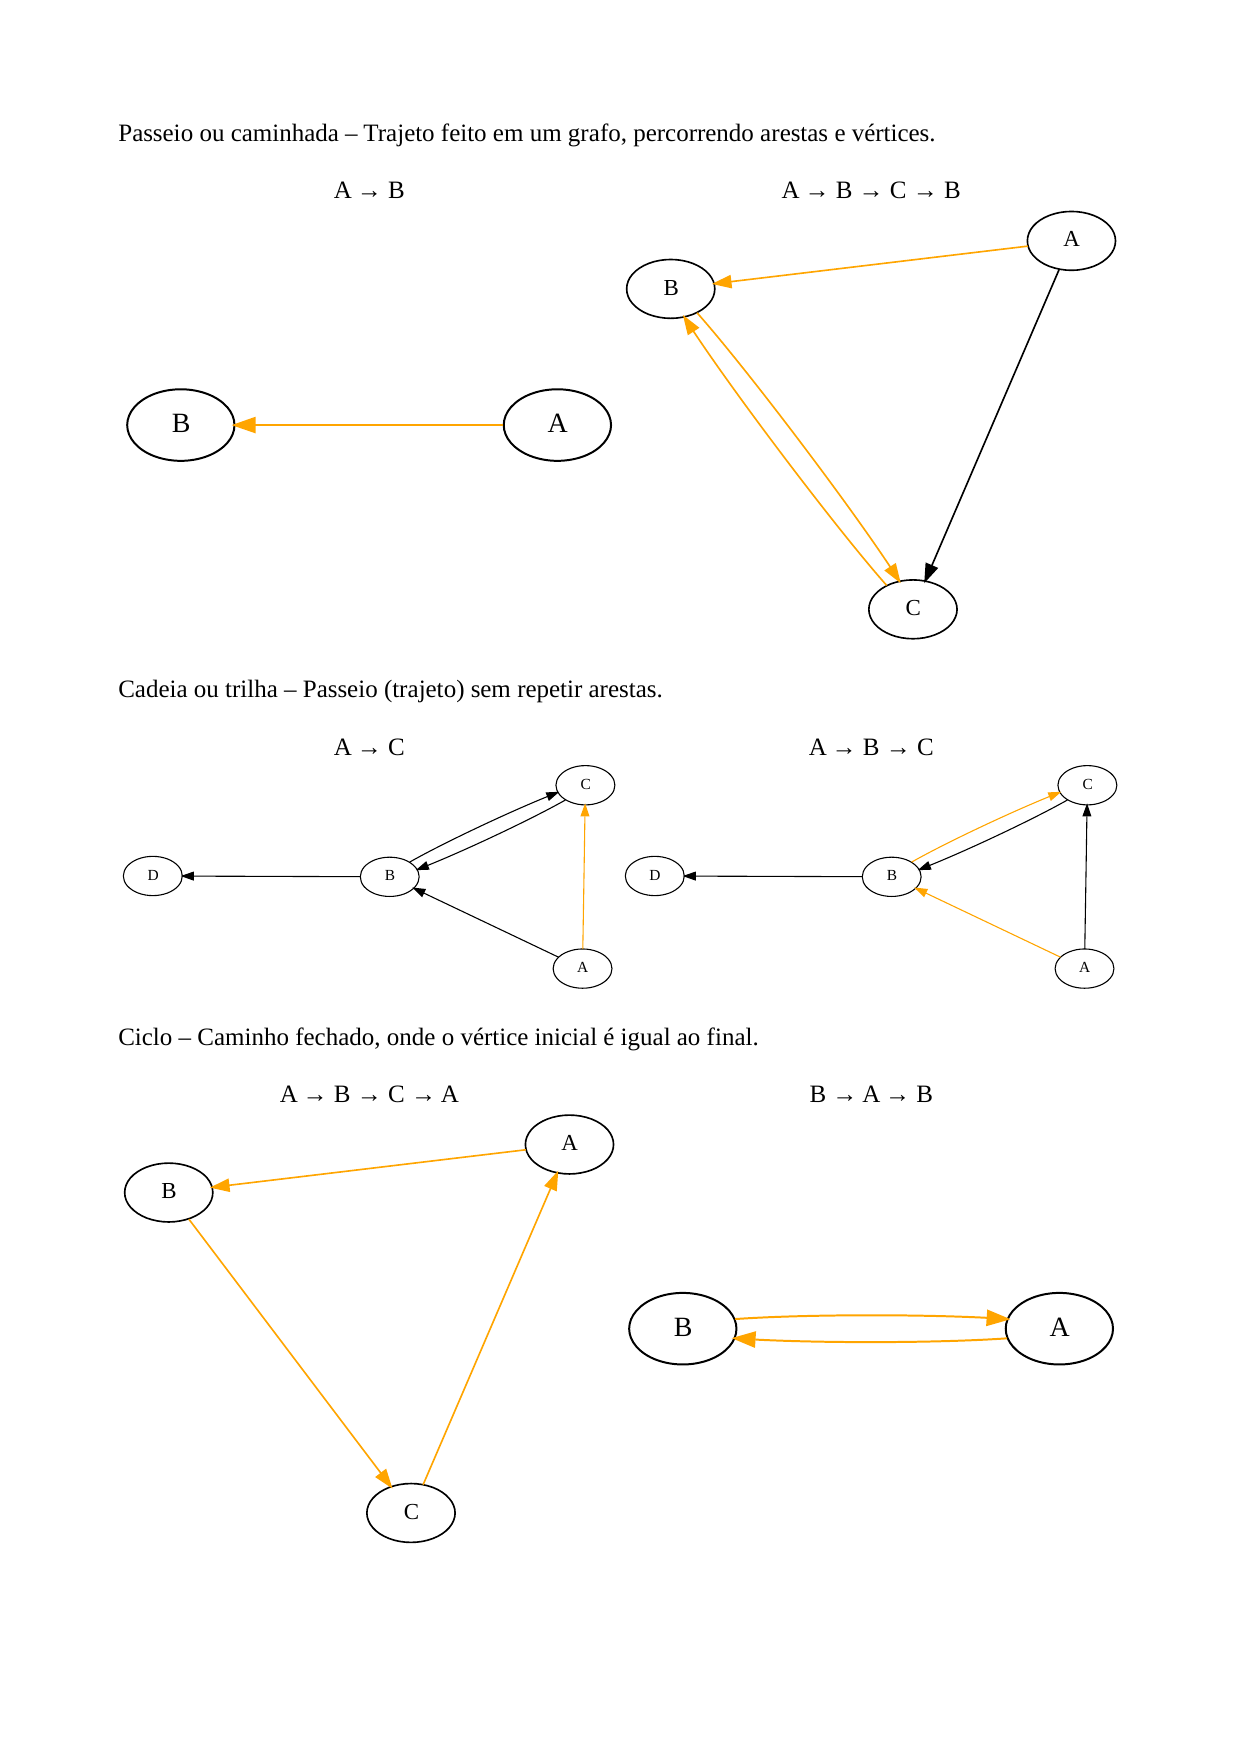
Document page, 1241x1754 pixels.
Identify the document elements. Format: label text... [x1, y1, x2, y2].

table_header A → B → C → A [118, 1079, 620, 1108]
table_header A → B → C [620, 732, 1122, 761]
table_header A → C [118, 732, 620, 761]
table_cell [621, 1108, 1122, 1549]
table_cell [118, 204, 620, 646]
table_header A → B [118, 176, 620, 204]
table_header A → B → C → B [620, 176, 1122, 204]
text Passeio ou caminhada – Trajeto feito em um grafo, percorrendo arestas e vértices. [118, 118, 1122, 147]
table_header B → A → B [620, 1079, 1122, 1108]
text Ciclo – Caminho fechado, onde o vértice inicial é igual ao final. [118, 1022, 1122, 1051]
text Cadeia ou trilha – Passeio (trajeto) sem repetir arestas. [118, 674, 1122, 703]
